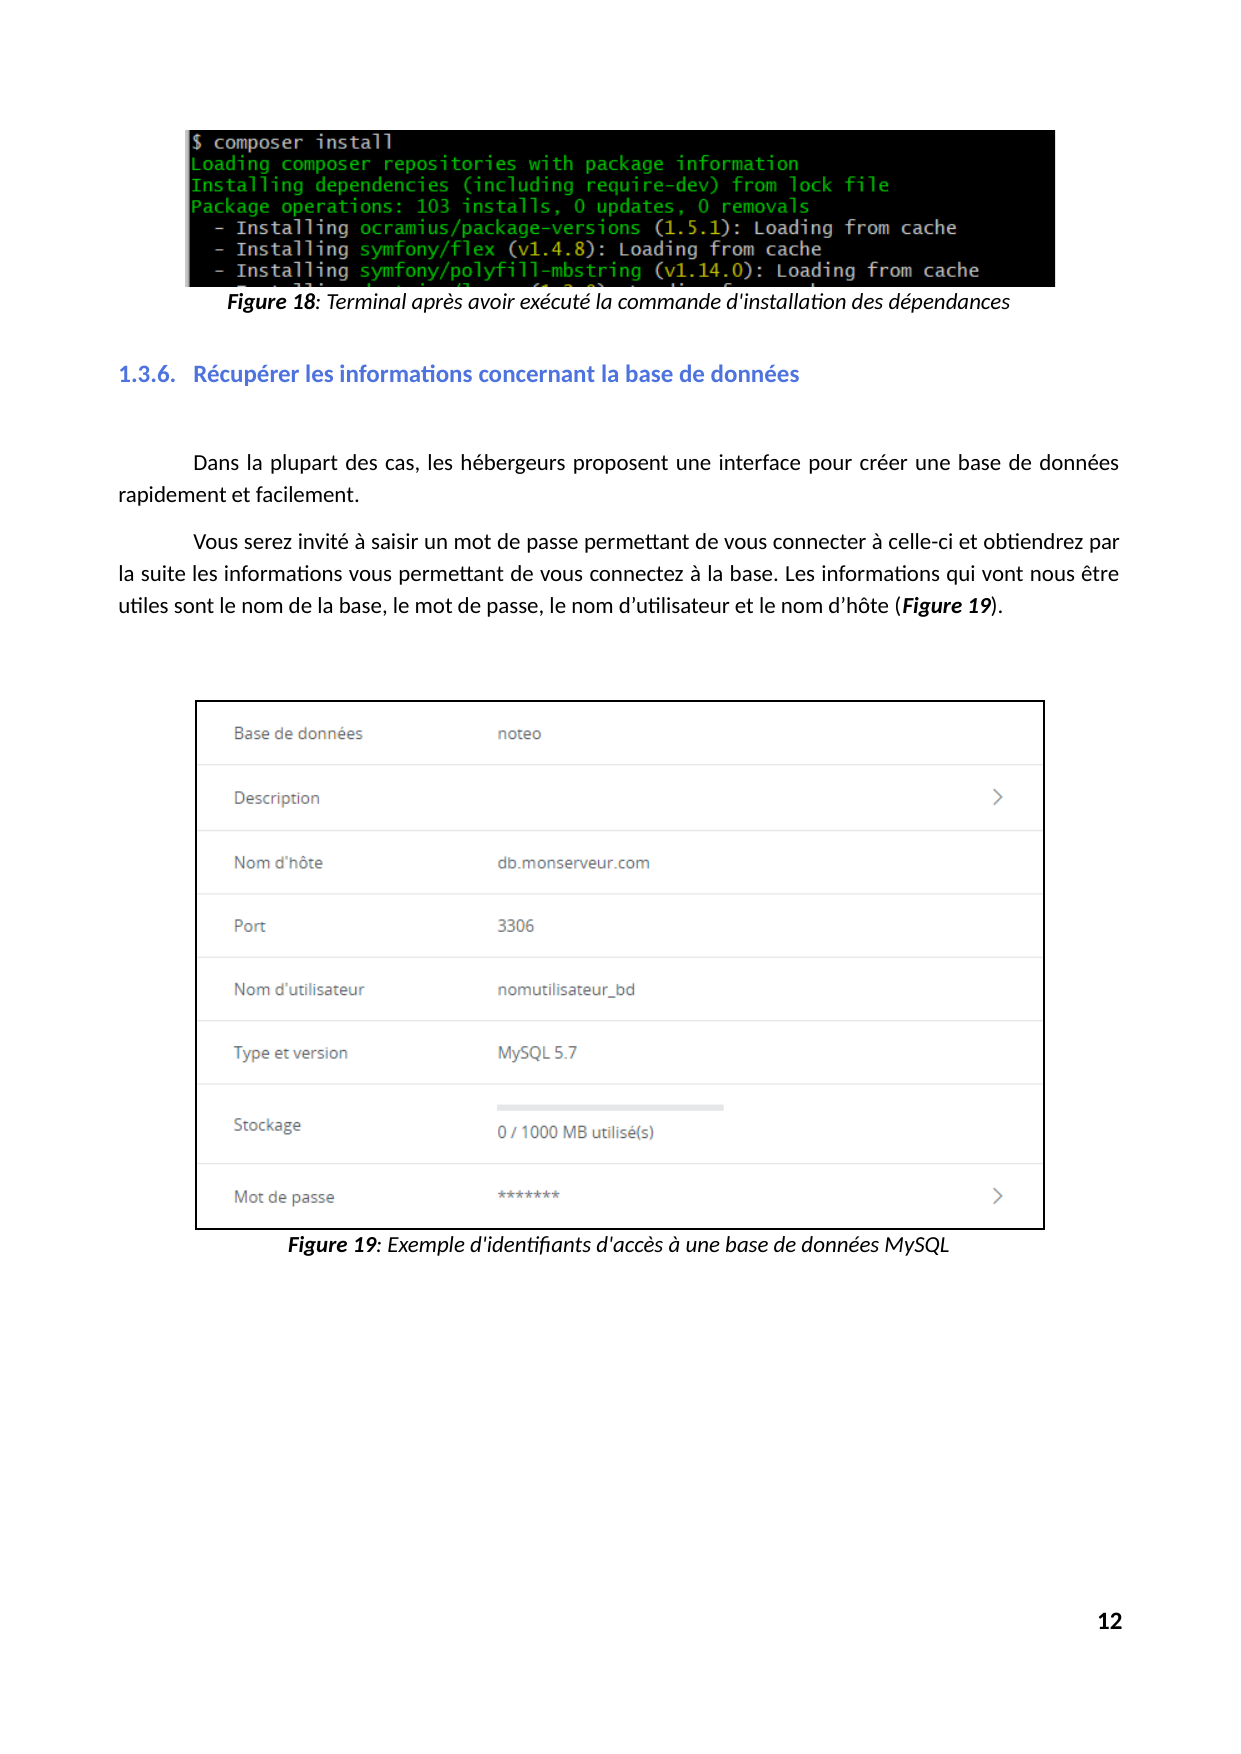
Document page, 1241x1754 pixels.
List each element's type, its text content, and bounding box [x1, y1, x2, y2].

picture [185, 130, 1056, 287]
picture [197, 702, 1043, 1228]
subtitle Récupérer les informations concernant la base de données [118, 358, 1122, 389]
text Figure 19: Exemple d'identifiants d'accès à une base de données MySQL [195, 1230, 1045, 1258]
text Figure 18: Terminal après avoir exécuté la commande d'installation des dépendances [185, 287, 1055, 315]
text Vous serez invité à saisir un mot de passe permettant de vous connecter à celle-ci et obtiendrez par la suite les informations vous permettant de vous connectez à la base. Les informations qui vont nous être utiles sont le nom de la base, le mot de passe, le nom d’utilisateur et le nom d’hôte (Figure 19). [118, 527, 1122, 619]
text Dans la plupart des cas, les hébergeurs proposent une interface pour créer une base de données rapidement et facilement. [118, 448, 1122, 508]
